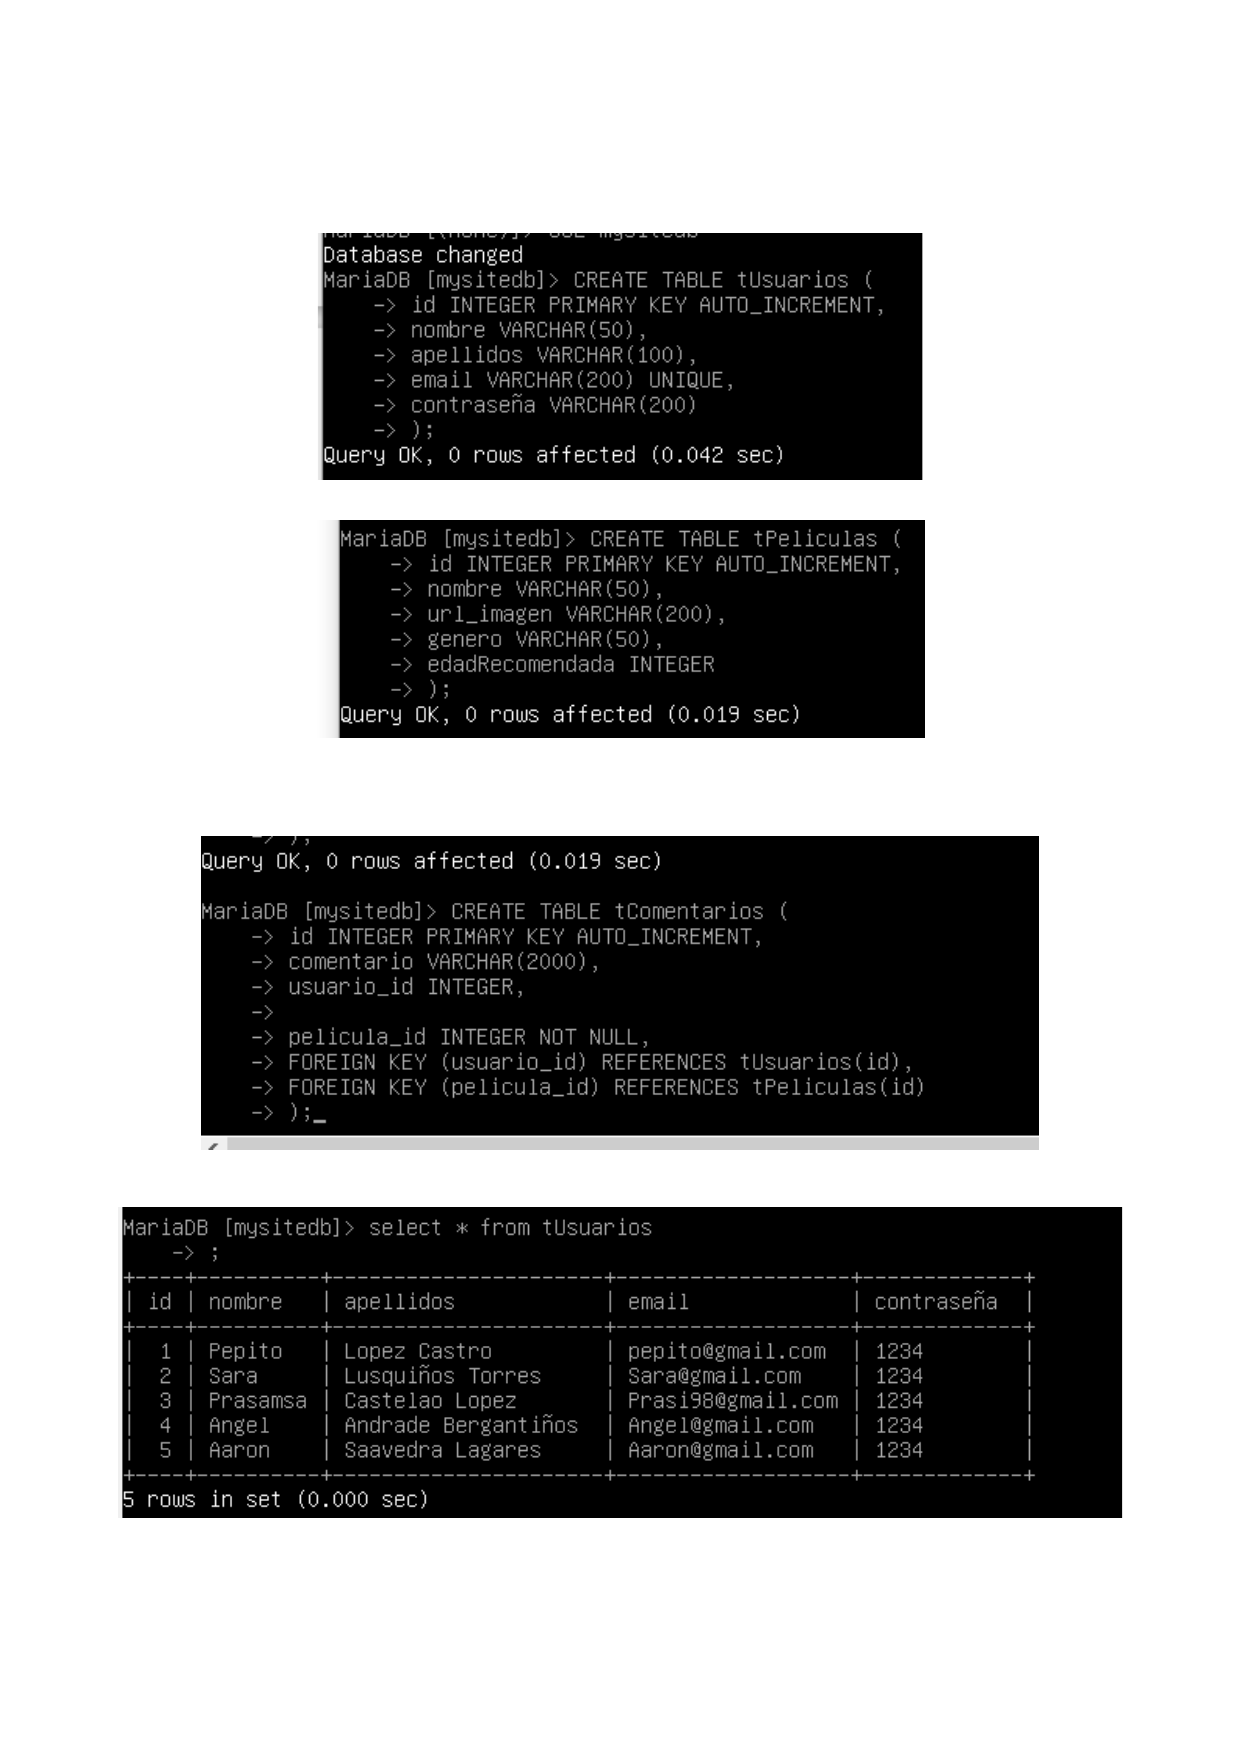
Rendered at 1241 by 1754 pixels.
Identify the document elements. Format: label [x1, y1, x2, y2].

picture [201, 836, 1039, 1150]
picture [118, 1207, 1123, 1518]
picture [315, 520, 925, 738]
picture [317, 233, 923, 480]
